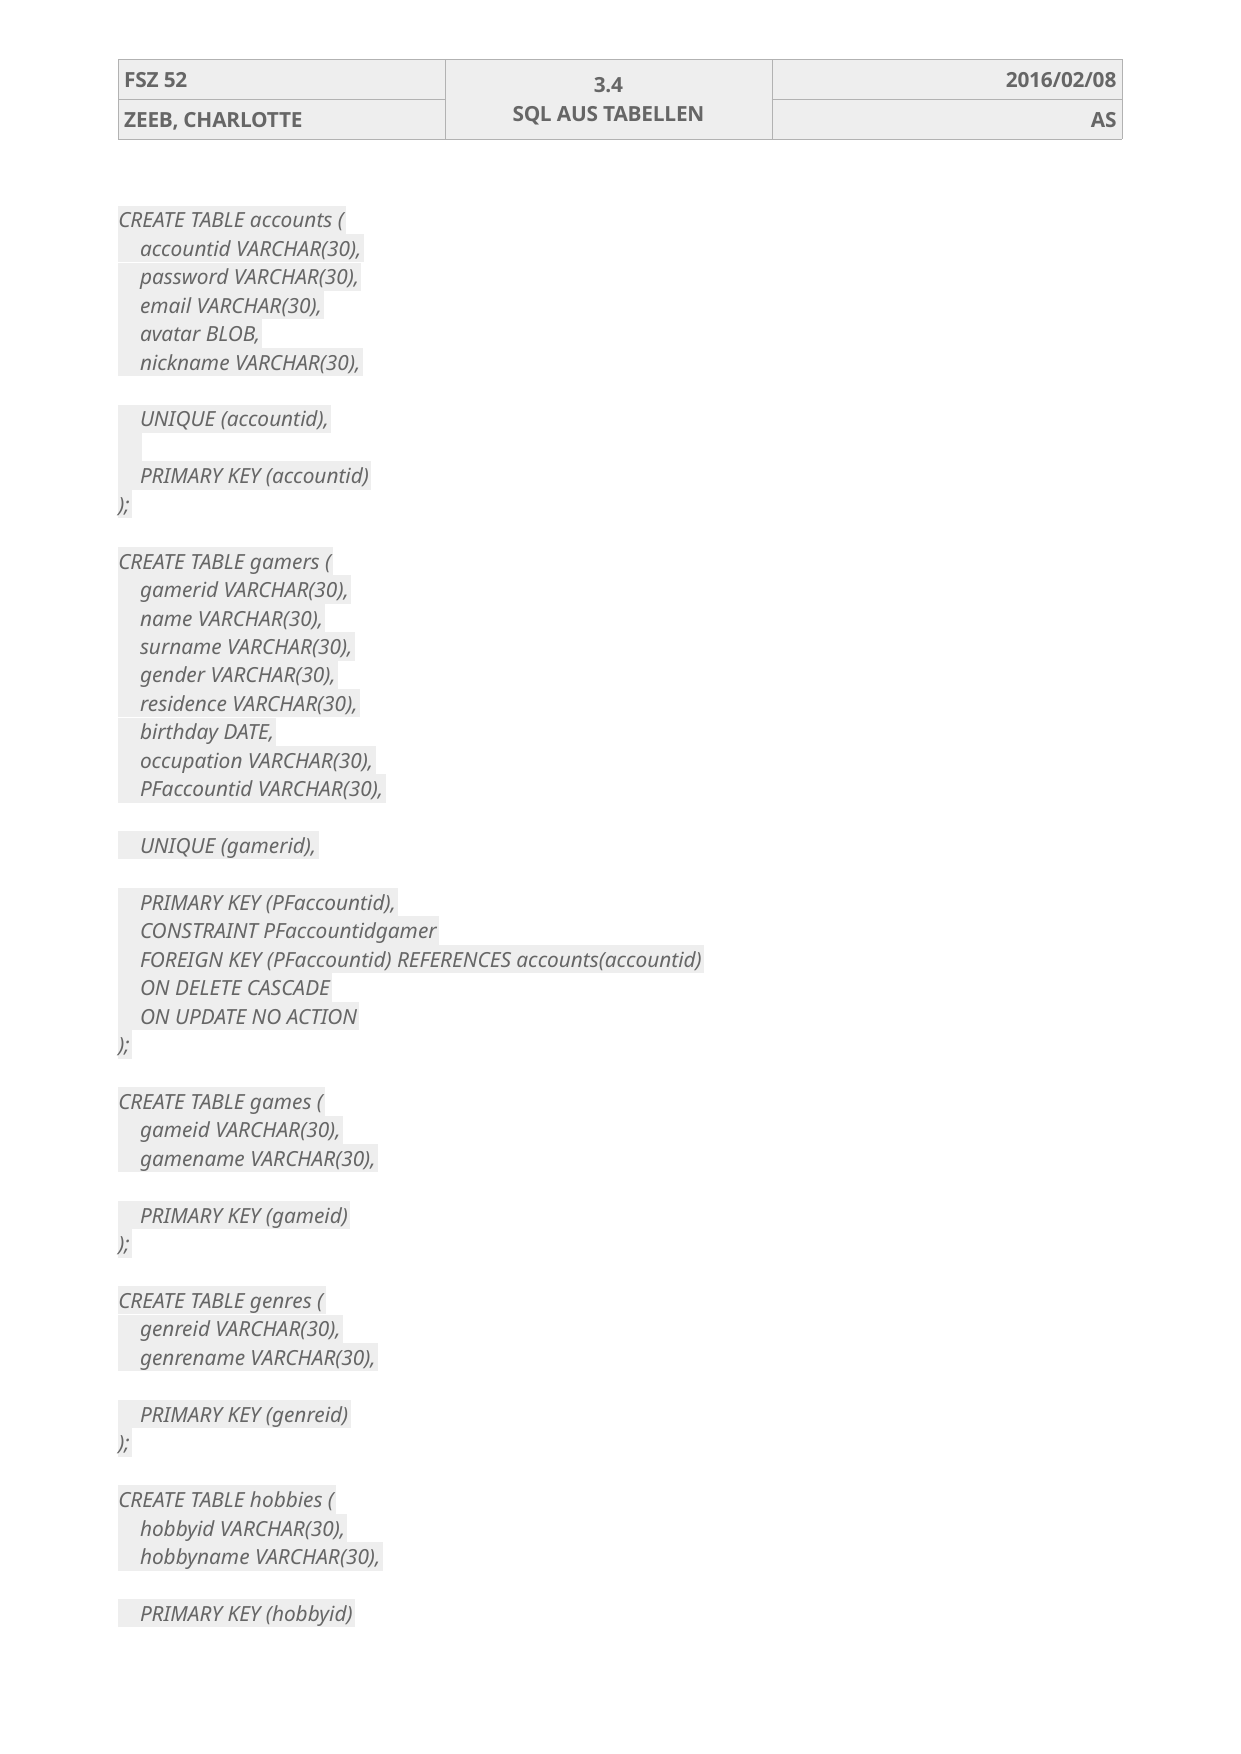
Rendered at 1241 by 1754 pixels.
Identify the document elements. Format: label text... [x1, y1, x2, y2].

text nickname VARCHAR(30), [118, 348, 1122, 376]
text PRIMARY KEY (hobbyid) [118, 1599, 1122, 1627]
text PRIMARY KEY (gameid) [118, 1201, 1122, 1229]
text ); [118, 1030, 1122, 1059]
text ON UPDATE NO ACTION [118, 1002, 1122, 1030]
text CREATE TABLE accounts ( [118, 206, 1122, 234]
text hobbyid VARCHAR(30), [118, 1514, 1122, 1542]
text PRIMARY KEY (genreid) [118, 1400, 1122, 1428]
text genreid VARCHAR(30), [118, 1314, 1122, 1343]
text PFaccountid VARCHAR(30), [118, 774, 1122, 803]
text password VARCHAR(30), [118, 262, 1122, 291]
text CREATE TABLE gamers ( [118, 547, 1122, 575]
text ); [118, 1229, 1122, 1258]
text gender VARCHAR(30), [118, 661, 1122, 689]
text name VARCHAR(30), [118, 604, 1122, 632]
text ON DELETE CASCADE [118, 973, 1122, 1002]
text residence VARCHAR(30), [118, 689, 1122, 717]
text accountid VARCHAR(30), [118, 234, 1122, 262]
text CREATE TABLE genres ( [118, 1286, 1122, 1314]
text avatar BLOB, [118, 319, 1122, 348]
text UNIQUE (gamerid), [118, 831, 1122, 859]
text gamerid VARCHAR(30), [118, 575, 1122, 604]
text CONSTRAINT PFaccountidgamer [118, 916, 1122, 945]
text surname VARCHAR(30), [118, 632, 1122, 661]
text occupation VARCHAR(30), [118, 746, 1122, 774]
text UNIQUE (accountid), [118, 404, 1122, 433]
text CREATE TABLE hobbies ( [118, 1485, 1122, 1514]
text hobbyname VARCHAR(30), [118, 1542, 1122, 1571]
text ); [118, 1428, 1122, 1457]
text ); [118, 490, 1122, 518]
text FOREIGN KEY (PFaccountid) REFERENCES accounts(accountid) [118, 945, 1122, 973]
text email VARCHAR(30), [118, 291, 1122, 319]
text PRIMARY KEY (PFaccountid), [118, 888, 1122, 916]
text gameid VARCHAR(30), [118, 1116, 1122, 1144]
text gamename VARCHAR(30), [118, 1144, 1122, 1172]
text genrename VARCHAR(30), [118, 1343, 1122, 1371]
text CREATE TABLE games ( [118, 1087, 1122, 1116]
text birthday DATE, [118, 717, 1122, 746]
text PRIMARY KEY (accountid) [118, 461, 1122, 490]
